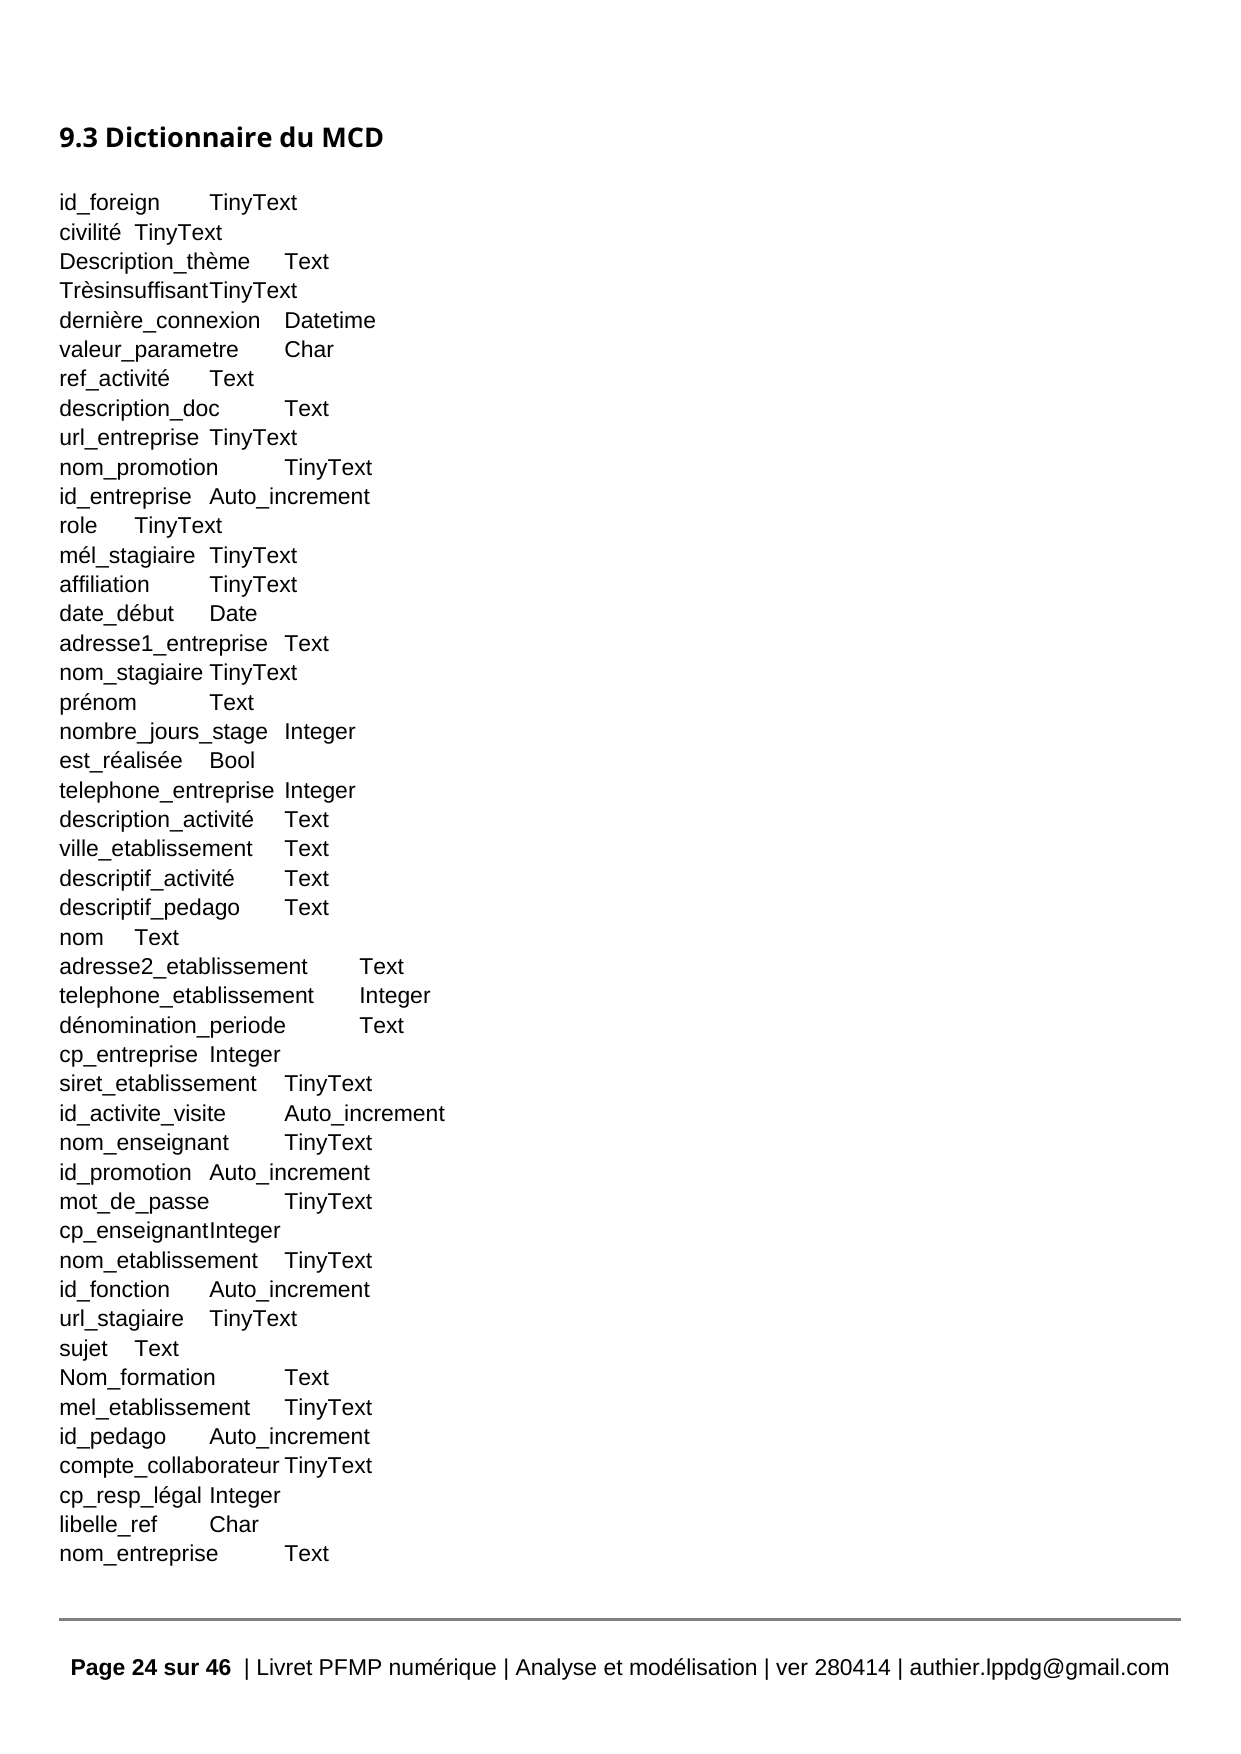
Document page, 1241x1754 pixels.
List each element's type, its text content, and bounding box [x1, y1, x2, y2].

text telephone_etablissement Integer [59, 983, 1181, 1009]
subtitle 9.3 Dictionnaire du MCD [59, 118, 1181, 155]
text nom_etablissement TinyText [59, 1247, 1181, 1273]
text mel_etablissement TinyText [59, 1394, 1181, 1420]
text dernière_connexion Datetime [59, 307, 1181, 333]
text nom_enseignant TinyText [59, 1130, 1181, 1156]
text Nom_formation Text [59, 1365, 1181, 1391]
text role TinyText [59, 513, 1181, 539]
text siret_etablissement TinyText [59, 1071, 1181, 1097]
text id_foreign TinyText [59, 190, 1181, 216]
text id_promotion Auto_increment [59, 1159, 1181, 1185]
text adresse2_etablissement Text [59, 954, 1181, 979]
text valeur_parametre Char [59, 337, 1181, 362]
text mot_de_passe TinyText [59, 1189, 1181, 1214]
text id_fonction Auto_increment [59, 1277, 1181, 1302]
text cp_enseignant Integer [59, 1218, 1181, 1244]
text date_début Date [59, 601, 1181, 627]
text affiliation TinyText [59, 572, 1181, 597]
text ref_activité Text [59, 366, 1181, 392]
text url_entreprise TinyText [59, 425, 1181, 451]
text ville_etablissement Text [59, 836, 1181, 862]
text civilité TinyText [59, 219, 1181, 245]
text id_pedago Auto_increment [59, 1424, 1181, 1449]
text id_entreprise Auto_increment [59, 484, 1181, 509]
text libelle_ref Char [59, 1512, 1181, 1537]
text url_stagiaire TinyText [59, 1306, 1181, 1332]
text Description_thème Text [59, 249, 1181, 274]
text cp_resp_légal Integer [59, 1482, 1181, 1508]
text sujet Text [59, 1336, 1181, 1361]
text prénom Text [59, 689, 1181, 715]
text description_doc Text [59, 396, 1181, 421]
text adresse1_entreprise Text [59, 631, 1181, 656]
text nom Text [59, 924, 1181, 950]
text est_réalisée Bool [59, 748, 1181, 774]
text compte_collaborateur TinyText [59, 1453, 1181, 1479]
text nom_stagiaire TinyText [59, 660, 1181, 686]
text id_activite_visite Auto_increment [59, 1101, 1181, 1126]
text description_activité Text [59, 807, 1181, 832]
text telephone_entreprise Integer [59, 777, 1181, 803]
text nom_promotion TinyText [59, 454, 1181, 480]
text cp_entreprise Integer [59, 1042, 1181, 1067]
text Trèsinsuffisant TinyText [59, 278, 1181, 304]
text descriptif_activité Text [59, 866, 1181, 891]
text mél_stagiaire TinyText [59, 542, 1181, 568]
text nombre_jours_stage Integer [59, 719, 1181, 744]
text descriptif_pedago Text [59, 895, 1181, 921]
text dénomination_periode Text [59, 1012, 1181, 1038]
text nom_entreprise Text [59, 1541, 1181, 1567]
